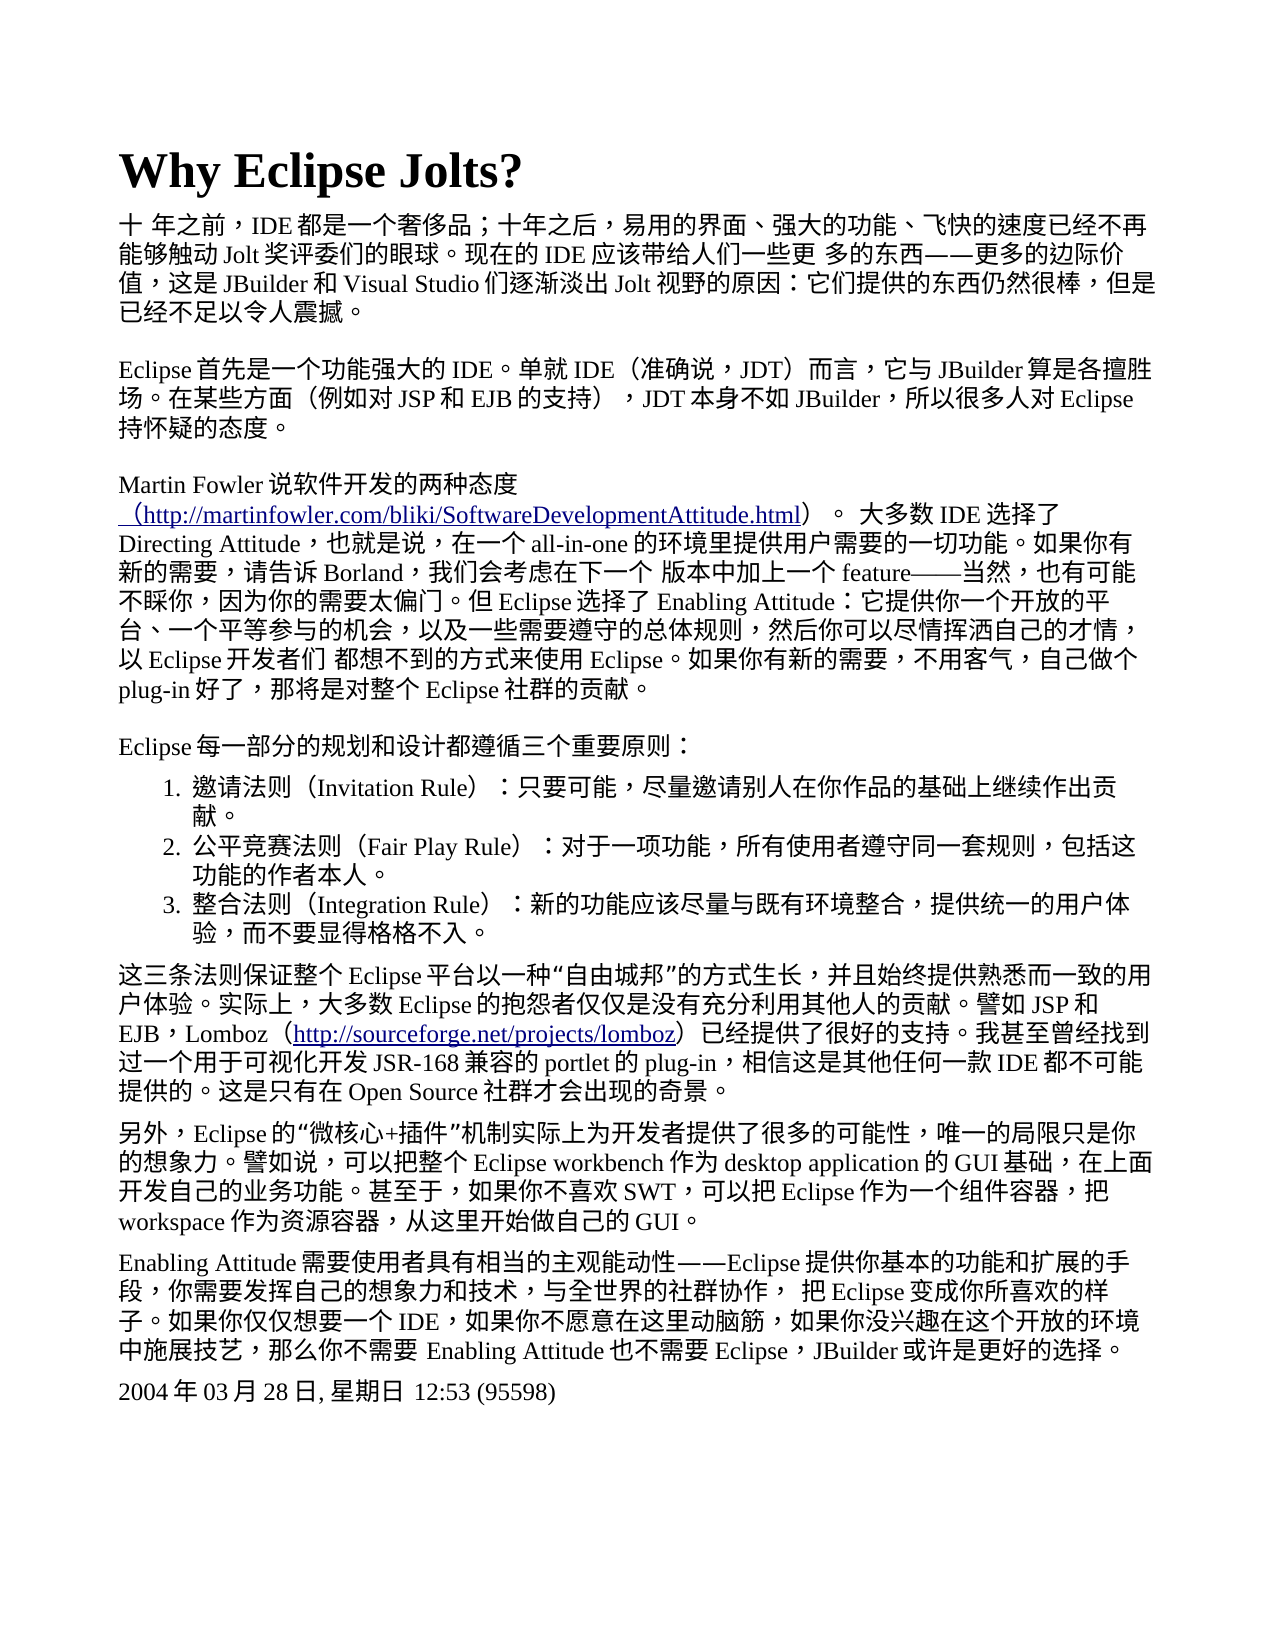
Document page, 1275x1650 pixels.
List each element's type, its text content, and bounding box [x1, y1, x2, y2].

text Enabling Attitude需要使用者具有相当的主观能动性——Eclipse提供你基本的功能和扩展的手段，你需要发挥自己的想象力和技术，与全世界的社群协作， 把Eclipse变成你所喜欢的样子。如果你仅仅想要一个IDE，如果你不愿意在这里动脑筋，如果你没兴趣在这个开放的环境中施展技艺，那么你不需要 Enabling Attitude也不需要Eclipse，JBuilder或许是更好的选择。 [118, 1248, 1157, 1365]
list 整合法则（Integration Rule）：新的功能应该尽量与既有环境整合，提供统一的用户体验，而不要显得格格不入。 [162, 890, 1157, 948]
list 公平竞赛法则（Fair Play Rule）：对于一项功能，所有使用者遵守同一套规则，包括这功能的作者本人。 [162, 832, 1157, 890]
text Eclipse首先是一个功能强大的IDE。单就IDE（准确说，JDT）而言，它与JBuilder算是各擅胜场。在某些方面（例如对JSP和EJB的支持），JDT本身不如JBuilder，所以很多人对Eclipse持怀疑的态度。 [118, 355, 1157, 443]
text 这三条法则保证整个Eclipse平台以一种“自由城邦”的方式生长，并且始终提供熟悉而一致的用户体验。实际上，大多数Eclipse的抱怨者仅仅是没有充分利用其他人的贡献。譬如JSP和EJB，Lomboz（http://sourceforge.net/projects/lomboz）已经提供了很好的支持。我甚至曾经找到过一个用于可视化开发JSR-168兼容的portlet的plug-in，相信这是其他任何一款IDE都不可能提供的。这是只有在Open Source社群才会出现的奇景。 [118, 961, 1157, 1107]
list 邀请法则（Invitation Rule）：只要可能，尽量邀请别人在你作品的基础上继续作出贡献。 [162, 773, 1157, 832]
text 另外，Eclipse的“微核心+插件”机制实际上为开发者提供了很多的可能性，唯一的局限只是你的想象力。譬如说，可以把整个Eclipse workbench作为desktop application的GUI基础，在上面开发自己的业务功能。甚至于，如果你不喜欢SWT，可以把Eclipse作为一个组件容器，把 workspace作为资源容器，从这里开始做自己的GUI。 [118, 1119, 1157, 1236]
text Eclipse每一部分的规划和设计都遵循三个重要原则： [118, 732, 1157, 761]
text 2004年03月28日, 星期日 12:53 (95598) [118, 1377, 1157, 1407]
subtitle Why Eclipse Jolts? [118, 143, 1157, 198]
text Martin Fowler说软件开发的两种态度（http://martinfowler.com/bliki/SoftwareDevelopmentAttitude.html）。 大多数IDE选择了Directing Attitude，也就是说，在一个all-in-one的环境里提供用户需要的一切功能。如果你有新的需要，请告诉Borland，我们会考虑在下一个 版本中加上一个feature——当然，也有可能不睬你，因为你的需要太偏门。但Eclipse选择了Enabling Attitude：它提供你一个开放的平台、一个平等参与的机会，以及一些需要遵守的总体规则，然后你可以尽情挥洒自己的才情，以Eclipse开发者们 都想不到的方式来使用Eclipse。如果你有新的需要，不用客气，自己做个plug-in好了，那将是对整个Eclipse社群的贡献。 [118, 471, 1157, 704]
text 十 年之前，IDE都是一个奢侈品；十年之后，易用的界面、强大的功能、飞快的速度已经不再能够触动Jolt奖评委们的眼球。现在的IDE应该带给人们一些更 多的东西——更多的边际价值，这是JBuilder和Visual Studio们逐渐淡出Jolt视野的原因：它们提供的东西仍然很棒，但是已经不足以令人震撼。 [118, 211, 1157, 328]
